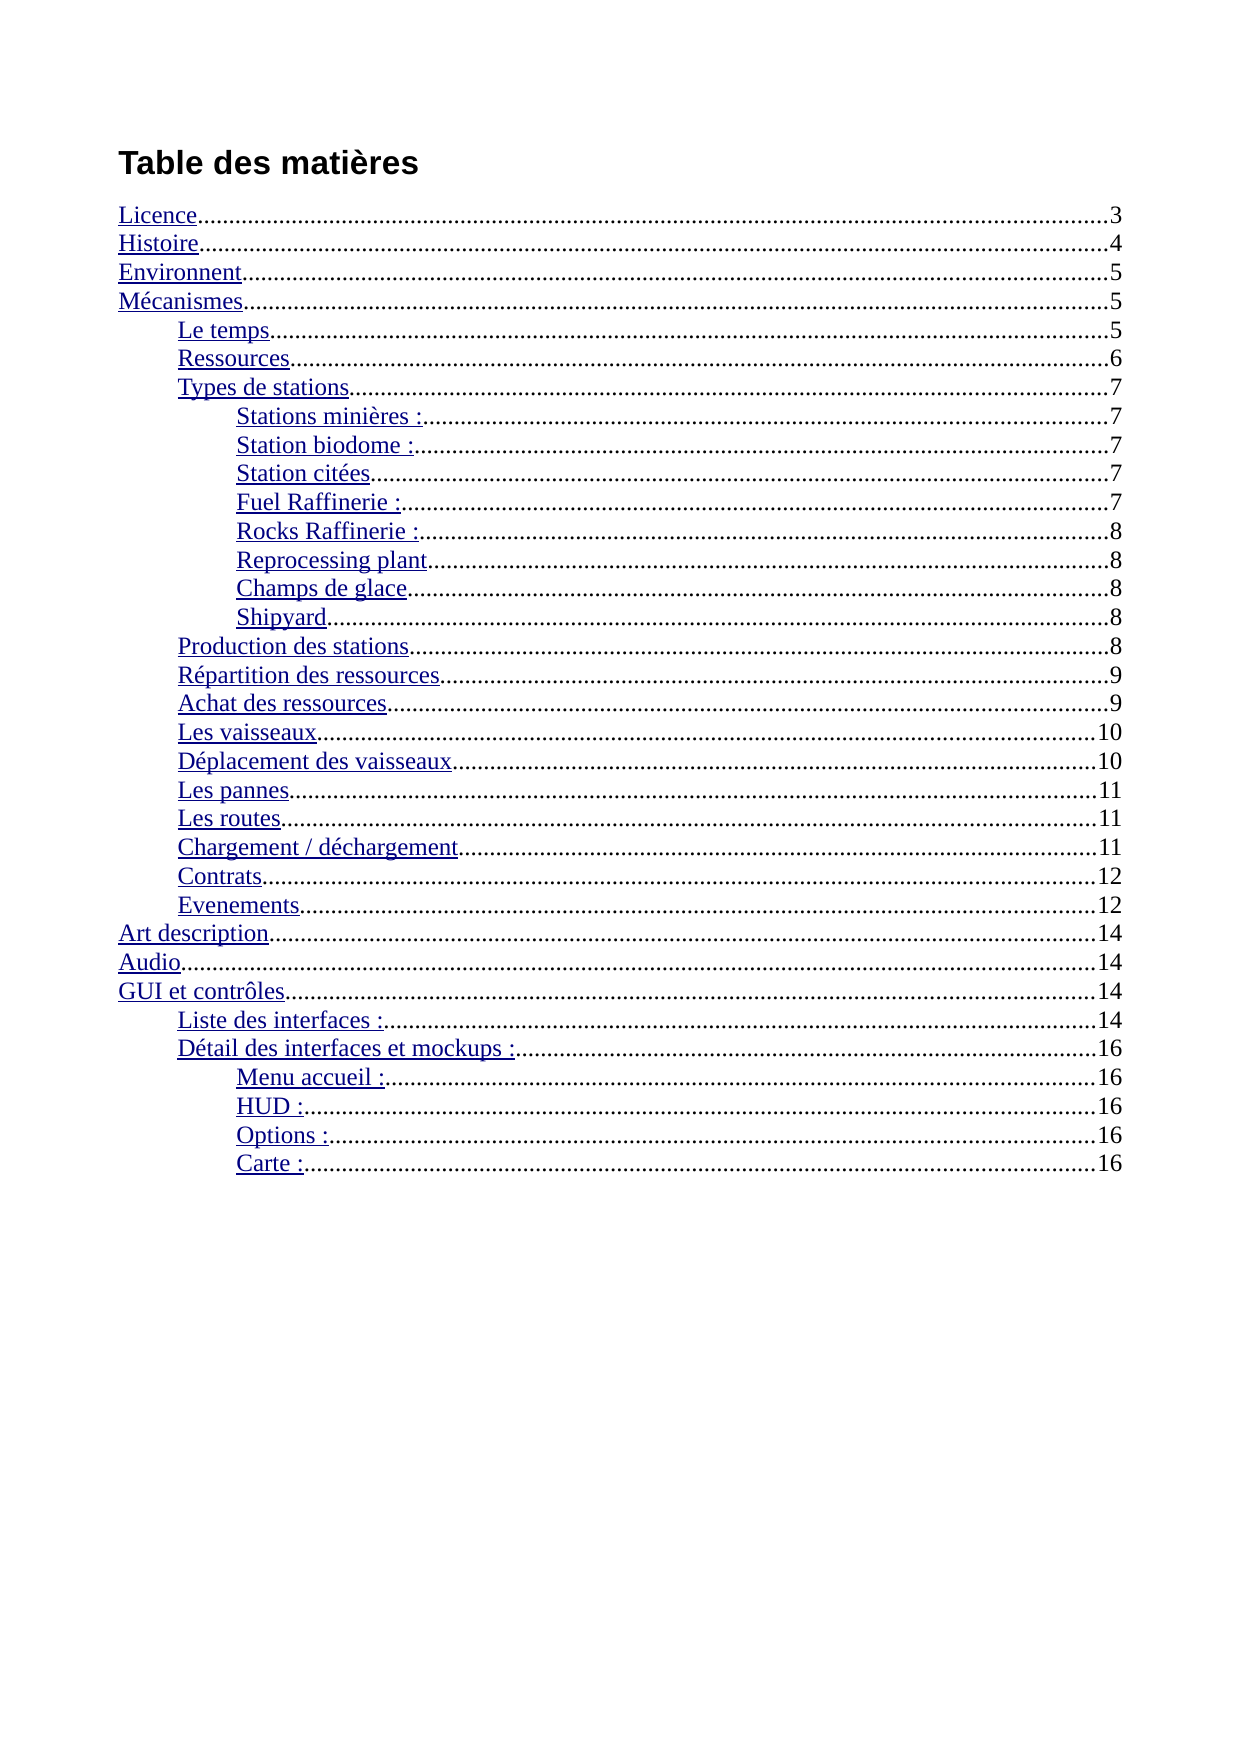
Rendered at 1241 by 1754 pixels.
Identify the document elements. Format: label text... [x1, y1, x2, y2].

text Evenements 12 [118, 890, 1122, 918]
text Détail des interfaces et mockups : 16 [118, 1033, 1122, 1062]
text Reprocessing plant 8 [118, 545, 1122, 573]
text HUD : 16 [118, 1091, 1122, 1120]
text Options : 16 [118, 1120, 1122, 1148]
text Les routes 11 [118, 803, 1122, 832]
text Ressources 6 [118, 343, 1122, 372]
text Fuel Raffinerie : 7 [118, 487, 1122, 516]
text Audio 14 [118, 947, 1122, 976]
text Les pannes 11 [118, 775, 1122, 803]
text Achat des ressources 9 [118, 688, 1122, 717]
text Station biodome : 7 [118, 430, 1122, 458]
text Champs de glace 8 [118, 573, 1122, 602]
text Histoire 4 [118, 228, 1122, 257]
text Licence 3 [118, 200, 1122, 228]
text Mécanismes 5 [118, 286, 1122, 315]
text Déplacement des vaisseaux 10 [118, 746, 1122, 775]
text Les vaisseaux 10 [118, 717, 1122, 746]
text Carte : 16 [118, 1148, 1122, 1177]
text Art description 14 [118, 918, 1122, 947]
text Shipyard 8 [118, 602, 1122, 631]
text Environnent 5 [118, 257, 1122, 286]
text Menu accueil : 16 [118, 1062, 1122, 1091]
text Contrats 12 [118, 861, 1122, 890]
text GUI et contrôles 14 [118, 976, 1122, 1005]
text Le temps 5 [118, 315, 1122, 343]
text Production des stations 8 [118, 631, 1122, 660]
text Rocks Raffinerie : 8 [118, 516, 1122, 545]
text Types de stations 7 [118, 372, 1122, 401]
text Station citées 7 [118, 458, 1122, 487]
text Stations minières : 7 [118, 401, 1122, 430]
text Chargement / déchargement 11 [118, 832, 1122, 861]
text Liste des interfaces : 14 [118, 1005, 1122, 1033]
text Répartition des ressources 9 [118, 660, 1122, 688]
subtitle Table des matières [118, 143, 1122, 182]
